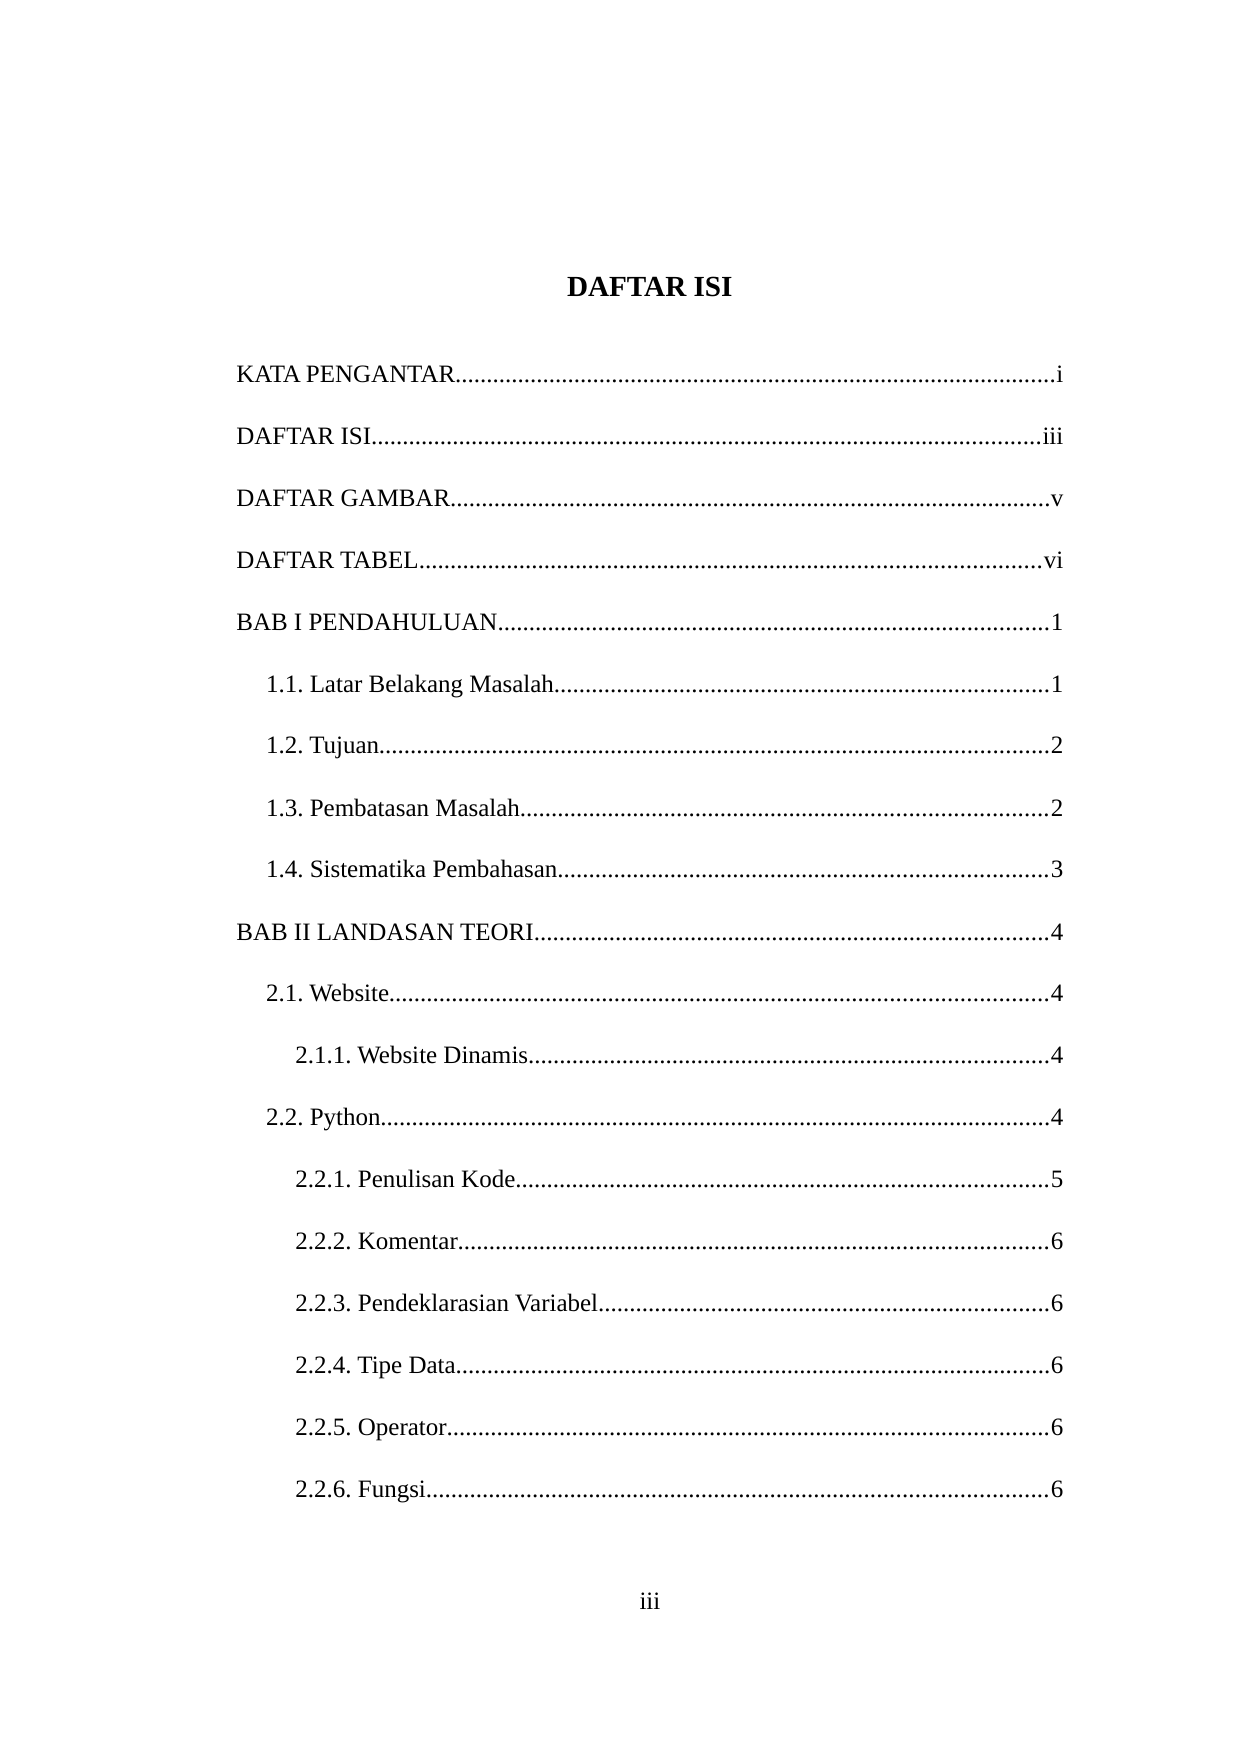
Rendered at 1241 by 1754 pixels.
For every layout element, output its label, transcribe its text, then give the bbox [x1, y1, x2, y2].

text 1.4. Sistematika Pembahasan 3 [266, 842, 1063, 887]
text DAFTAR ISI iii [236, 409, 1063, 453]
text 2.2.1. Penulisan Kode 5 [295, 1152, 1063, 1197]
text BAB I PENDAHULUAN 1 [236, 594, 1063, 639]
text 2.1. Website 4 [266, 966, 1063, 1011]
text DAFTAR GAMBAR v [236, 471, 1063, 515]
text 2.2.4. Tipe Data 6 [295, 1338, 1063, 1383]
text 1.2. Tujuan 2 [266, 718, 1063, 763]
text 1.1. Latar Belakang Masalah 1 [266, 657, 1063, 701]
text KATA PENGANTAR i [236, 347, 1063, 391]
text 2.2.6. Fungsi 6 [295, 1462, 1063, 1507]
text 1.3. Pembatasan Masalah 2 [266, 781, 1063, 825]
subtitle DAFTAR ISI [236, 261, 1063, 305]
text 2.2.5. Operator 6 [295, 1400, 1063, 1444]
text 2.2.2. Komentar 6 [295, 1214, 1063, 1259]
text 2.1.1. Website Dinamis 4 [295, 1028, 1063, 1073]
text BAB II LANDASAN TEORI 4 [236, 904, 1063, 949]
text DAFTAR TABEL vi [236, 533, 1063, 577]
text 2.2.3. Pendeklarasian Variabel 6 [295, 1276, 1063, 1321]
text 2.2. Python 4 [266, 1090, 1063, 1135]
